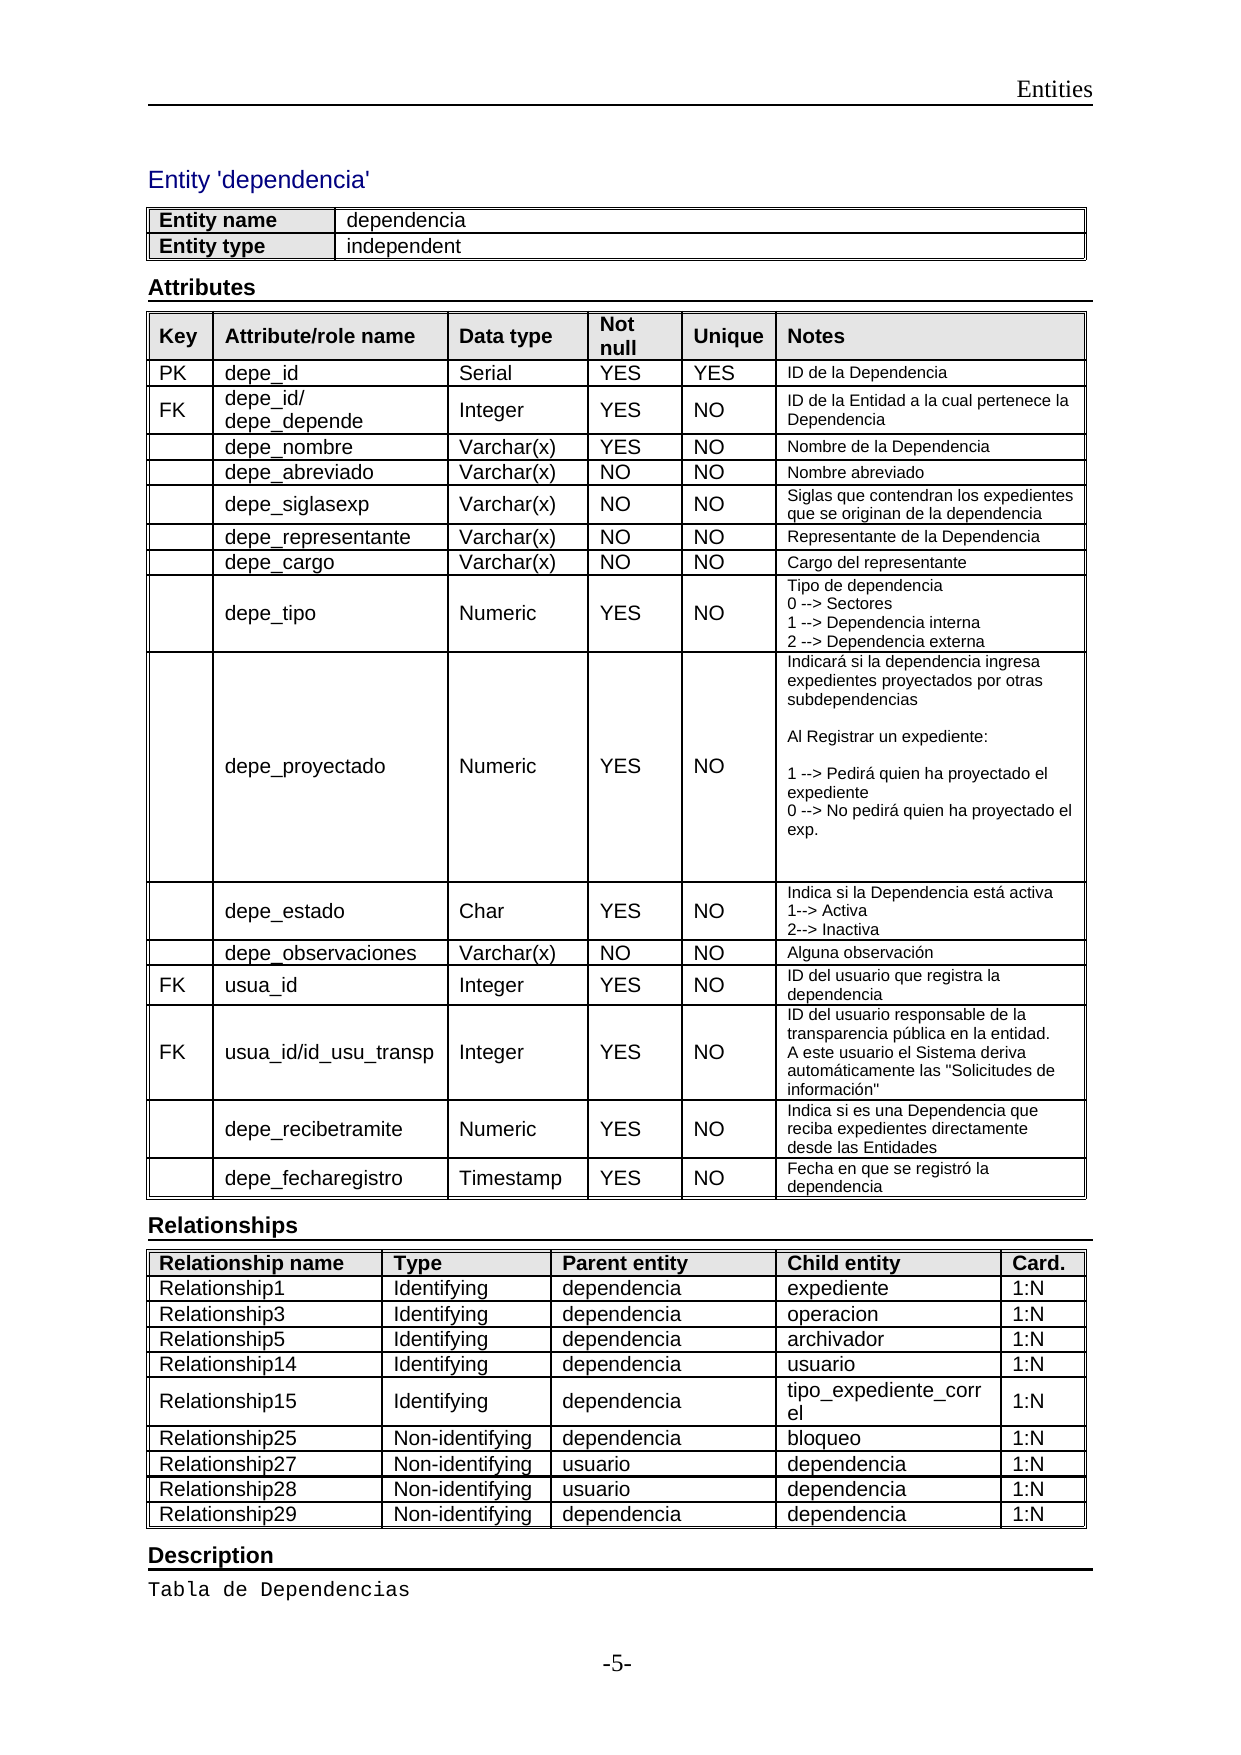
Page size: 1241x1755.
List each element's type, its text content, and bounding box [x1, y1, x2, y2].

table_cell depe_nombre [214, 435, 447, 458]
table_cell YES [589, 883, 681, 939]
table_header Entity name [150, 210, 334, 232]
table_cell usua_id/id_usu_transp [214, 1006, 447, 1099]
table_cell Fecha en que se registró la dependencia [777, 1159, 1084, 1196]
text Description [148, 1543, 1093, 1568]
table_cell NO [683, 387, 775, 433]
table_header Parent entity [552, 1253, 775, 1275]
table_cell 1:N [1002, 1328, 1084, 1351]
text Entity 'dependencia' [148, 166, 1093, 194]
table_cell NO [683, 966, 775, 1004]
table_cell depe_id/depe_depende [214, 387, 447, 433]
table_cell Identifying [383, 1353, 550, 1376]
table_cell YES [589, 361, 681, 385]
table_cell Varchar(x) [449, 551, 587, 574]
table_cell YES [589, 576, 681, 651]
table_cell depe_estado [214, 883, 447, 939]
table_cell usuario [552, 1478, 775, 1501]
table_header Type [383, 1253, 550, 1275]
table_cell 1:N [1002, 1452, 1084, 1475]
table_cell dependencia [777, 1478, 1000, 1501]
table_cell NO [589, 551, 681, 574]
table_cell archivador [777, 1328, 1000, 1351]
table_cell Char [449, 883, 587, 939]
text Attributes [148, 274, 1093, 300]
table_cell dependencia [552, 1328, 775, 1351]
table_cell dependencia [552, 1378, 775, 1425]
table_cell Siglas que contendran los expedientes que se originan de la dependencia [777, 486, 1084, 523]
table_cell depe_id [214, 361, 447, 385]
table_cell depe_siglasexp [214, 486, 447, 523]
table_cell depe_representante [214, 525, 447, 548]
table_cell ID de la Dependencia [777, 361, 1084, 385]
table_cell Identifying [383, 1378, 550, 1425]
table_cell NO [683, 1159, 775, 1196]
table_cell usuario [777, 1353, 1000, 1376]
table_cell 1:N [1002, 1427, 1084, 1450]
table_cell [150, 653, 212, 881]
table_cell YES [589, 435, 681, 458]
table_cell Integer [449, 387, 587, 433]
table_cell Indicará si la dependencia ingresa expedientes proyectados por otras subdependencias Al Registrar un expediente: 1 --> Pedirá quien ha proyectado el expediente 0 --> No pedirá quien ha proyectado el exp. [777, 653, 1084, 881]
table_cell YES [589, 966, 681, 1004]
table_cell NO [683, 1006, 775, 1099]
table_cell Varchar(x) [449, 486, 587, 523]
text Relationships [148, 1213, 1093, 1239]
table_cell Indica si es una Dependencia que reciba expedientes directamente desde las Entidades [777, 1101, 1084, 1157]
table_cell Relationship3 [150, 1302, 381, 1326]
table_cell depe_proyectado [214, 653, 447, 881]
table_cell NO [589, 941, 681, 964]
table_cell NO [683, 576, 775, 651]
table_cell ID del usuario que registra la dependencia [777, 966, 1084, 1004]
table_cell depe_fecharegistro [214, 1159, 447, 1196]
table_cell Serial [449, 361, 587, 385]
table_cell Varchar(x) [449, 525, 587, 548]
table_cell dependencia [777, 1503, 1000, 1526]
table_header Attribute/role name [214, 314, 447, 359]
table_cell Integer [449, 1006, 587, 1099]
table_cell NO [683, 941, 775, 964]
table_cell Cargo del representante [777, 551, 1084, 574]
table_cell dependencia [552, 1302, 775, 1326]
table_cell Relationship28 [150, 1478, 381, 1501]
text Tabla de Dependencias [148, 1579, 1093, 1603]
table_cell Varchar(x) [449, 941, 587, 964]
table_cell 1:N [1002, 1478, 1084, 1501]
table_cell Relationship14 [150, 1353, 381, 1376]
table_cell Relationship5 [150, 1328, 381, 1351]
table_cell depe_observaciones [214, 941, 447, 964]
table_cell ID de la Entidad a la cual pertenece la Dependencia [777, 387, 1084, 433]
table_cell Non-identifying [383, 1503, 550, 1526]
table_cell YES [589, 1006, 681, 1099]
table_cell [150, 551, 212, 574]
table_cell dependencia [552, 1353, 775, 1376]
table_cell PK [150, 361, 212, 385]
table_cell independent [336, 234, 1084, 258]
table_cell Numeric [449, 576, 587, 651]
table_cell depe_cargo [214, 551, 447, 574]
table_cell [150, 1101, 212, 1157]
table_cell Identifying [383, 1302, 550, 1326]
table_cell dependencia [552, 1277, 775, 1300]
table_cell FK [150, 1006, 212, 1099]
table_cell Entity type [150, 234, 334, 258]
table_cell [150, 1159, 212, 1196]
table_cell ID del usuario responsable de la transparencia pública en la entidad. A este usuario el Sistema deriva automáticamente las "Solicitudes de información" [777, 1006, 1084, 1099]
table_cell [150, 435, 212, 458]
table_cell FK [150, 387, 212, 433]
table_header Card. [1002, 1253, 1084, 1275]
table_cell dependencia [552, 1427, 775, 1450]
table_header Key [150, 314, 212, 359]
table_header Data type [449, 314, 587, 359]
table_cell [150, 883, 212, 939]
table_cell [150, 486, 212, 523]
table_cell 1:N [1002, 1503, 1084, 1526]
table_cell Varchar(x) [449, 461, 587, 484]
table_cell FK [150, 966, 212, 1004]
table_cell dependencia [552, 1503, 775, 1526]
table_cell Alguna observación [777, 941, 1084, 964]
table_cell 1:N [1002, 1378, 1084, 1425]
table_header Notes [777, 314, 1084, 359]
table_cell YES [589, 387, 681, 433]
table_header Unique [683, 314, 775, 359]
table_cell Relationship1 [150, 1277, 381, 1300]
table_cell depe_recibetramite [214, 1101, 447, 1157]
table_cell NO [683, 461, 775, 484]
table_cell bloqueo [777, 1427, 1000, 1450]
table_cell [150, 461, 212, 484]
table_cell 1:N [1002, 1277, 1084, 1300]
table_cell Relationship15 [150, 1378, 381, 1425]
table_cell Identifying [383, 1277, 550, 1300]
table_cell Timestamp [449, 1159, 587, 1196]
table_header Not null [589, 314, 681, 359]
table_cell Indica si la Dependencia está activa 1--> Activa 2--> Inactiva [777, 883, 1084, 939]
table_cell depe_abreviado [214, 461, 447, 484]
table_cell Relationship25 [150, 1427, 381, 1450]
table_header dependencia [336, 210, 1084, 232]
table_cell NO [683, 525, 775, 548]
table_cell NO [589, 461, 681, 484]
table_cell NO [683, 883, 775, 939]
table_cell NO [683, 486, 775, 523]
table_cell depe_tipo [214, 576, 447, 651]
table_cell NO [589, 525, 681, 548]
table_cell Identifying [383, 1328, 550, 1351]
table_cell Representante de la Dependencia [777, 525, 1084, 548]
table_cell [150, 525, 212, 548]
table_cell Varchar(x) [449, 435, 587, 458]
table_cell NO [589, 486, 681, 523]
table_cell Integer [449, 966, 587, 1004]
table_cell YES [589, 1159, 681, 1196]
table_header Relationship name [150, 1253, 381, 1275]
table_cell operacion [777, 1302, 1000, 1326]
table_cell NO [683, 653, 775, 881]
table_cell usua_id [214, 966, 447, 1004]
table_cell dependencia [777, 1452, 1000, 1475]
table_cell usuario [552, 1452, 775, 1475]
table_cell 1:N [1002, 1302, 1084, 1326]
table_cell Nombre de la Dependencia [777, 435, 1084, 458]
table_cell Relationship29 [150, 1503, 381, 1526]
table_cell Non-identifying [383, 1427, 550, 1450]
table_cell tipo_expediente_correl [777, 1378, 1000, 1425]
table_cell YES [589, 653, 681, 881]
table_cell expediente [777, 1277, 1000, 1300]
table_cell Non-identifying [383, 1478, 550, 1501]
table_cell Relationship27 [150, 1452, 381, 1475]
table_cell NO [683, 435, 775, 458]
table_cell Tipo de dependencia 0 --> Sectores 1 --> Dependencia interna 2 --> Dependencia externa [777, 576, 1084, 651]
table_cell 1:N [1002, 1353, 1084, 1376]
table_cell NO [683, 551, 775, 574]
table_header Child entity [777, 1253, 1000, 1275]
table_cell YES [589, 1101, 681, 1157]
table_cell YES [683, 361, 775, 385]
table_cell Non-identifying [383, 1452, 550, 1475]
table_cell [150, 941, 212, 964]
table_cell Numeric [449, 1101, 587, 1157]
table_cell Nombre abreviado [777, 461, 1084, 484]
table_cell NO [683, 1101, 775, 1157]
table_cell Numeric [449, 653, 587, 881]
table_cell [150, 576, 212, 651]
